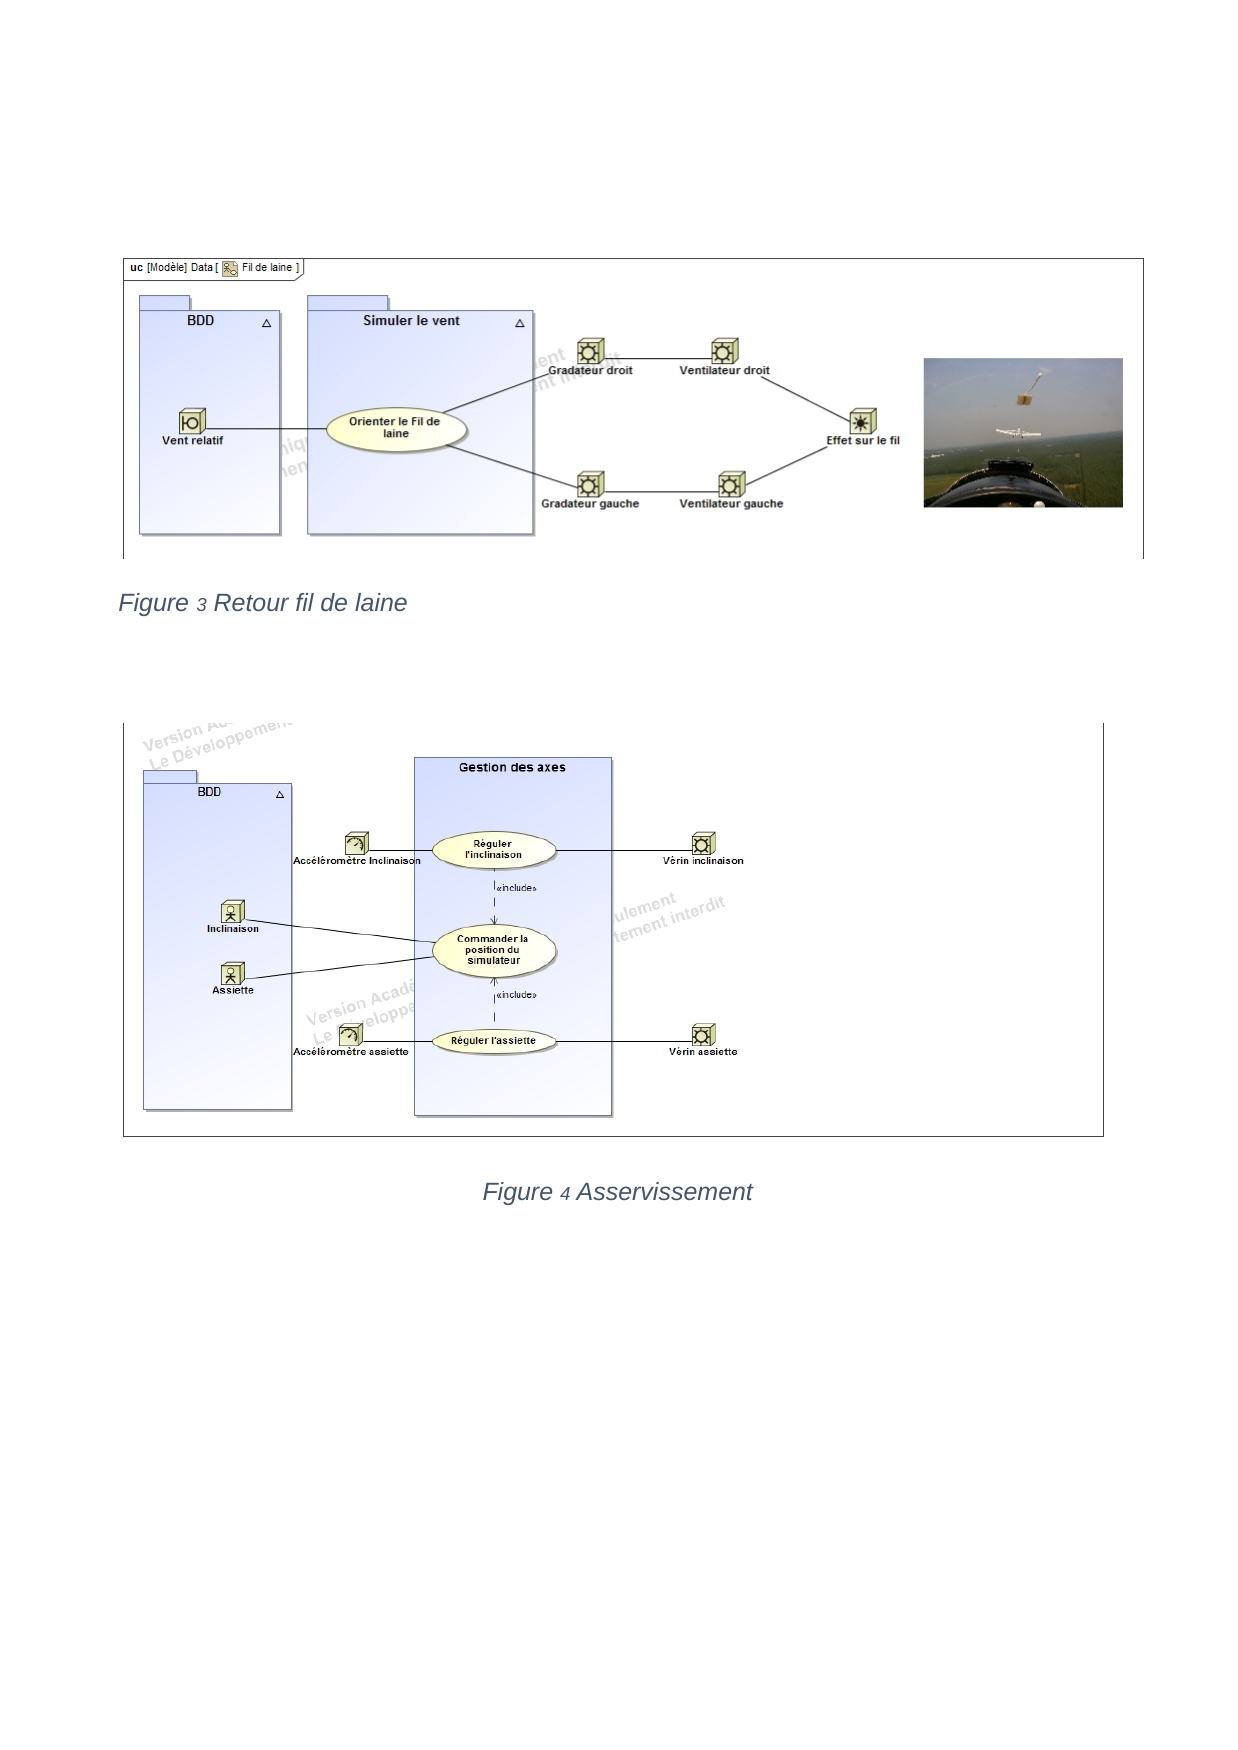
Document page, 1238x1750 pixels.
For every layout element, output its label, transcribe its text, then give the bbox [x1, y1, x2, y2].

text Figure 4 Asservissement [118, 1177, 1119, 1206]
text Figure 3 Retour fil de laine [118, 587, 1119, 616]
